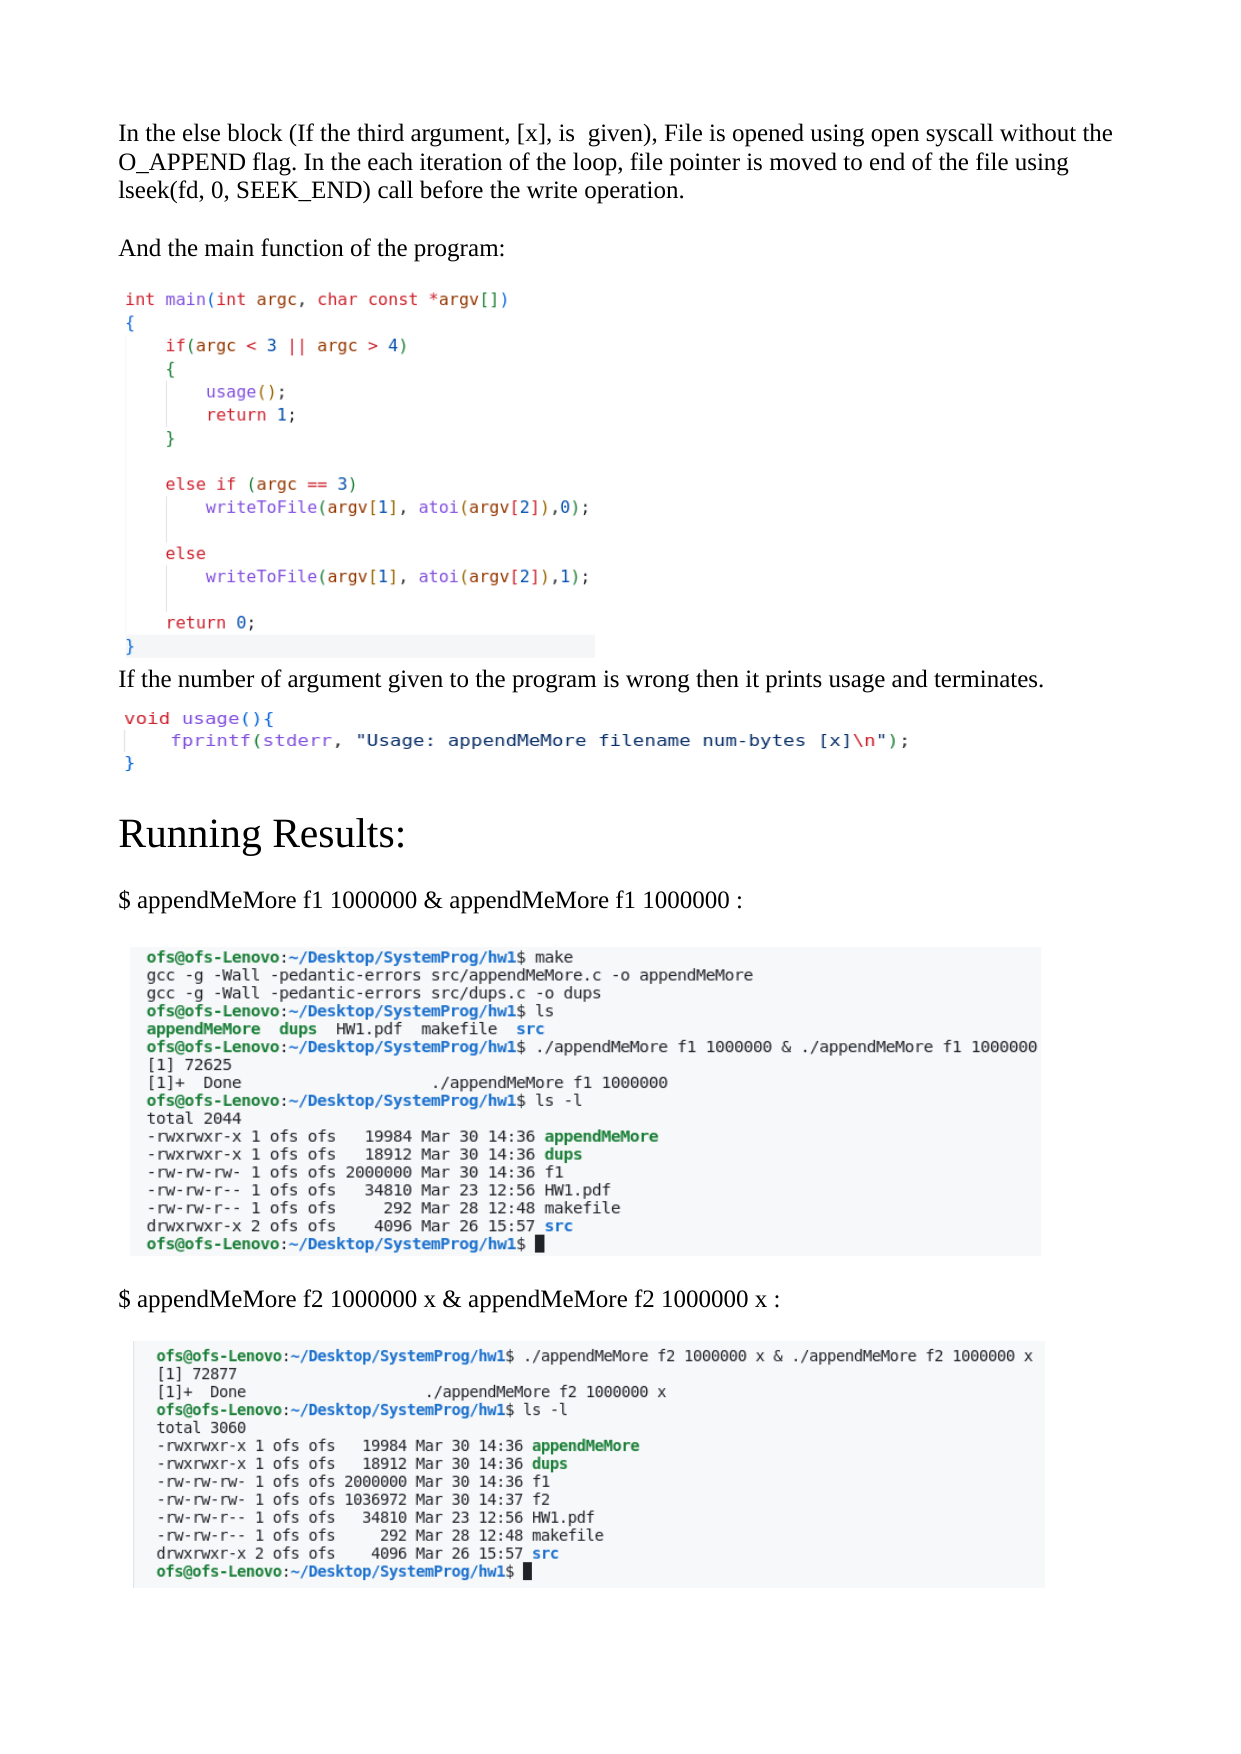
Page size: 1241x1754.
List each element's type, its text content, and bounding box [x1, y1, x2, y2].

text If the number of argument given to the program is wrong then it prints usage and terminates. [118, 664, 1122, 693]
picture [118, 708, 920, 777]
picture [130, 947, 1042, 1256]
picture [125, 282, 595, 661]
text $ appendMeMore f2 1000000 x & appendMeMore f2 1000000 x : [118, 1284, 1122, 1313]
text $ appendMeMore f1 1000000 & appendMeMore f1 1000000 : [118, 885, 1122, 913]
text And the main function of the program: [118, 233, 1122, 262]
text In the else block (If the third argument, [x], is given), File is opened using open syscall without the O_APPEND flag. In the each iteration of the loop, file pointer is moved to end of the file using lseek(fd, 0, SEEK_END) call before the write operation. [118, 118, 1122, 204]
text Running Results: [118, 808, 1122, 856]
picture [133, 1341, 1045, 1588]
